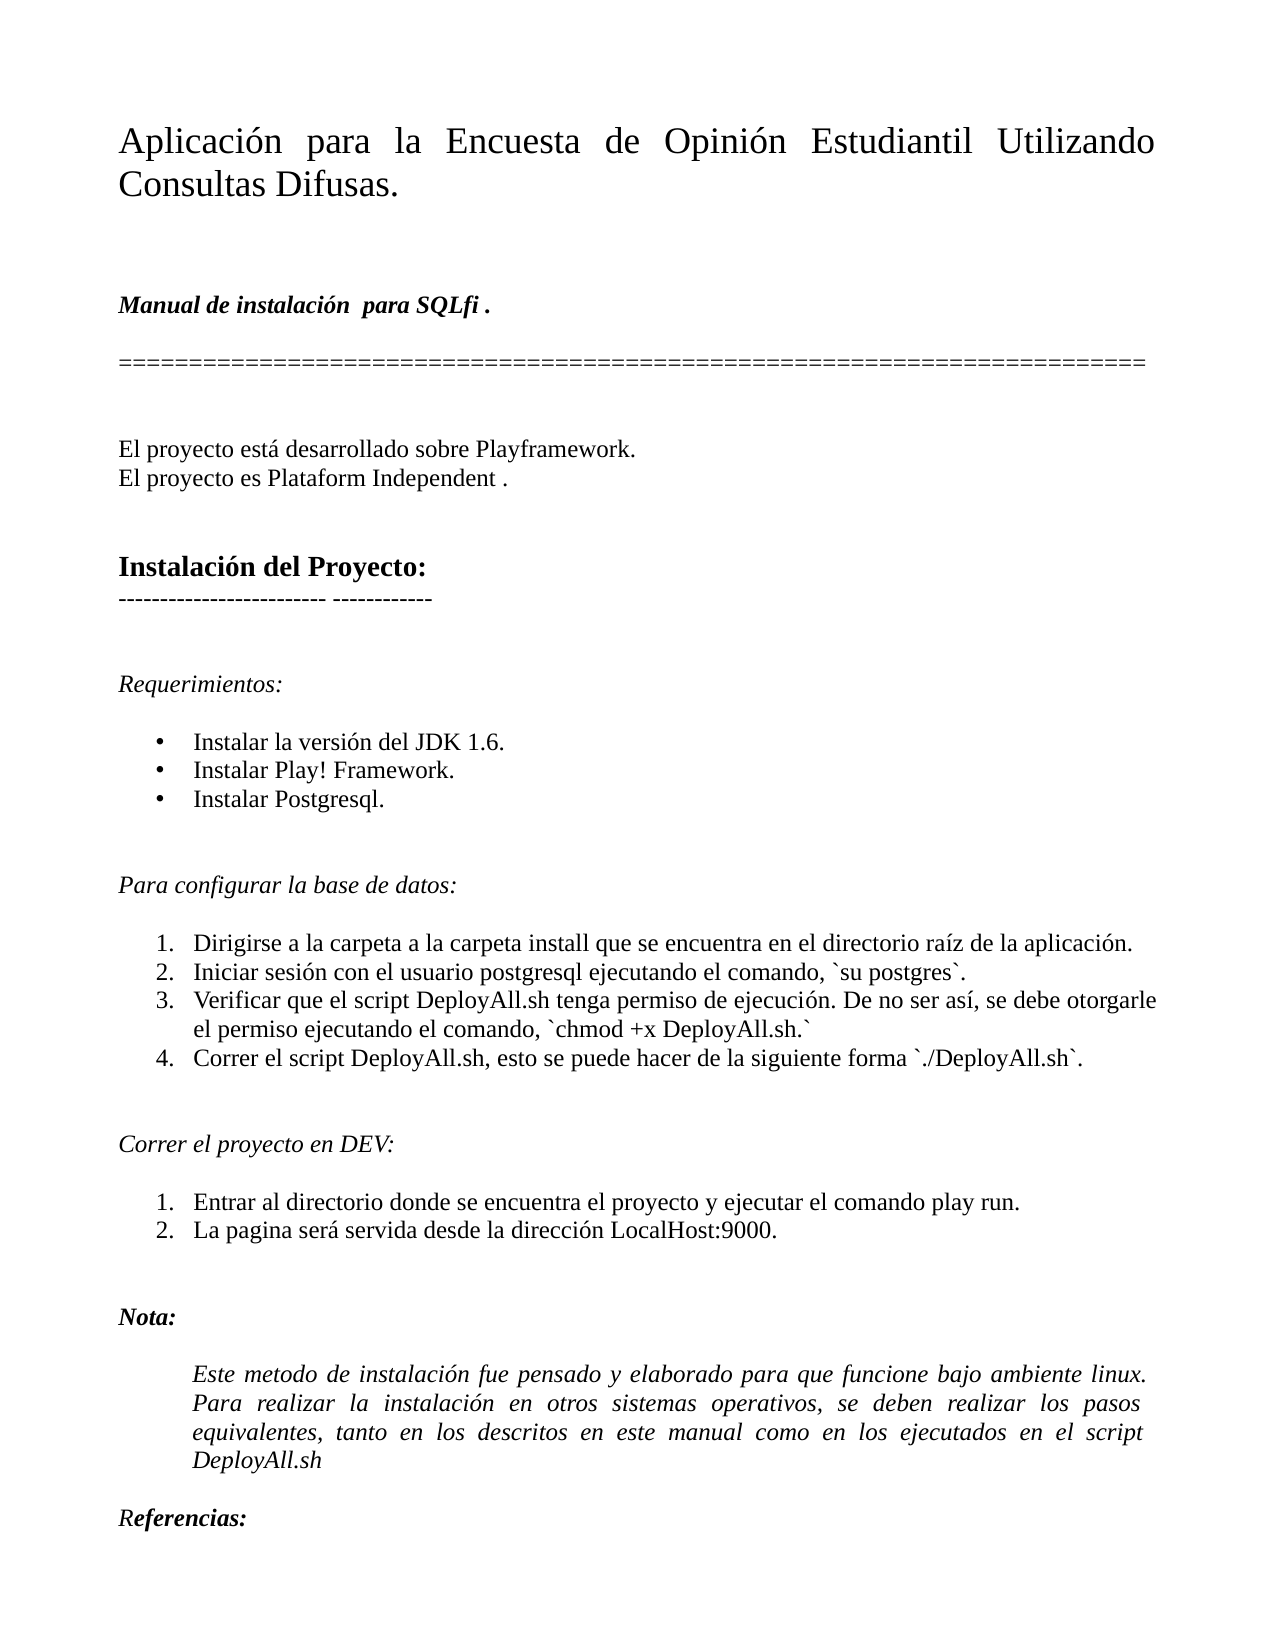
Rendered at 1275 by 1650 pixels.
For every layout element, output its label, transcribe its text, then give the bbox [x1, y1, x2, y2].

text Nota: [118, 1302, 1157, 1330]
text El proyecto está desarrollado sobre Playframework. [118, 434, 1157, 463]
list Iniciar sesión con el usuario postgresql ejecutando el comando, `su postgres`. [156, 957, 1157, 985]
text Referencias: [118, 1503, 1157, 1532]
text Este metodo de instalación fue pensado y elaborado para que funcione bajo ambiente linux. Para realizar la instalación en otros sistemas operativos, se deben realizar los pasos equivalentes, tanto en los descritos en este manual como en los ejecutados en el script DeployAll.sh [118, 1359, 1157, 1474]
list Instalar Postgresql. [156, 784, 1157, 813]
text Para configurar la base de datos: [118, 870, 1157, 899]
text Manual de instalación para SQLfi . [118, 291, 1157, 319]
list La pagina será servida desde la dirección LocalHost:9000. [156, 1215, 1157, 1244]
list Instalar la versión del JDK 1.6. [156, 727, 1157, 755]
list Entrar al directorio donde se encuentra el proyecto y ejecutar el comando play run. [156, 1187, 1157, 1215]
text Instalación del Proyecto: [118, 549, 1157, 583]
text Correr el proyecto en DEV: [118, 1129, 1157, 1158]
text ========================================================================= [118, 348, 1157, 377]
list Verificar que el script DeployAll.sh tenga permiso de ejecución. De no ser así, se debe otorgarle el permiso ejecutando el comando, `chmod +x DeployAll.sh.` [156, 985, 1157, 1043]
text Requerimientos: [118, 669, 1157, 698]
text El proyecto es Plataform Independent . [118, 463, 1157, 492]
text ------------------------- ------------ [118, 583, 1157, 612]
text Aplicación para la Encuesta de Opinión Estudiantil Utilizando Consultas Difusas. [118, 118, 1157, 204]
list Correr el script DeployAll.sh, esto se puede hacer de la siguiente forma `./DeployAll.sh`. [156, 1043, 1157, 1072]
list Dirigirse a la carpeta a la carpeta install que se encuentra en el directorio raíz de la aplicación. [156, 928, 1157, 957]
list Instalar Play! Framework. [156, 755, 1157, 784]
